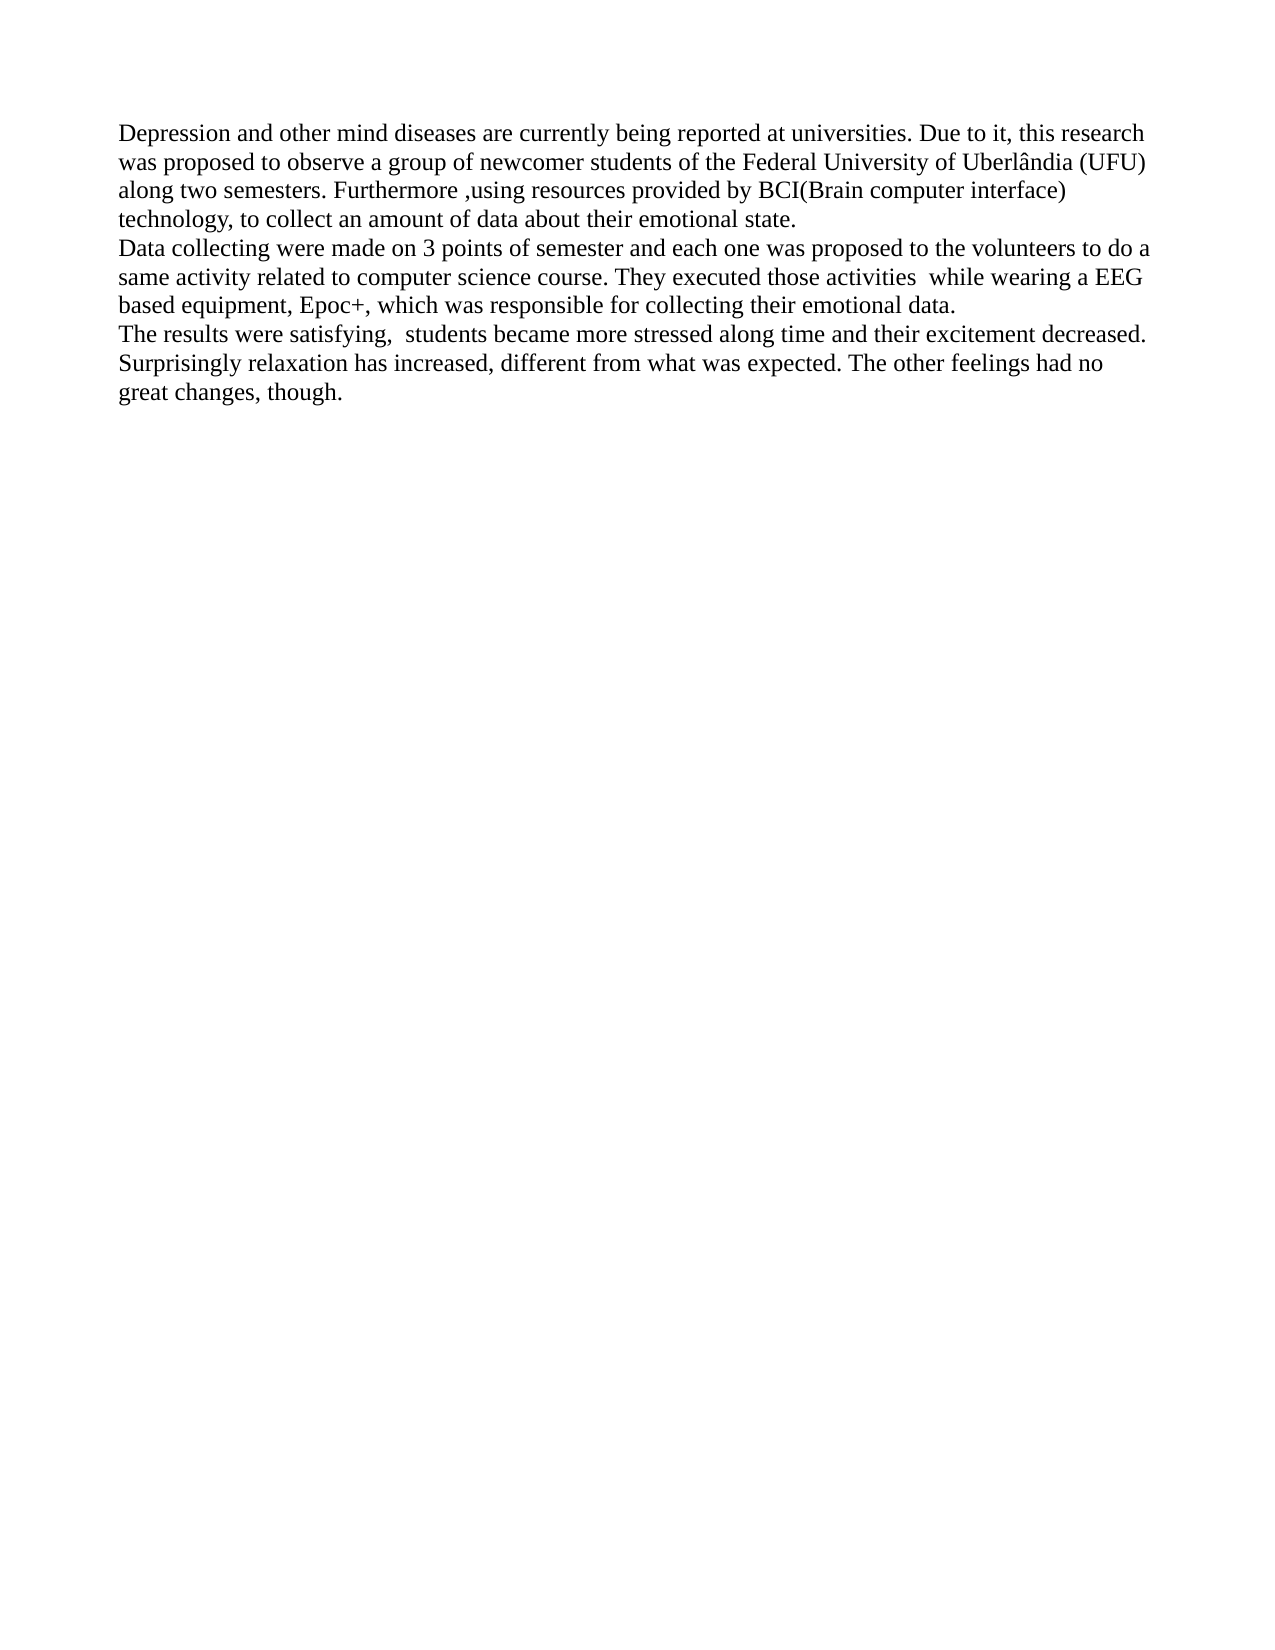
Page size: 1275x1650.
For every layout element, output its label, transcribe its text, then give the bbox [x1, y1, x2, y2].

text Data collecting were made on 3 points of semester and each one was proposed to the volunteers to do a same activity related to computer science course. They executed those activities while wearing a EEG based equipment, Epoc+, which was responsible for collecting their emotional data. [118, 233, 1157, 319]
text Depression and other mind diseases are currently being reported at universities. Due to it, this research was proposed to observe a group of newcomer students of the Federal University of Uberlândia (UFU) along two semesters. Furthermore ,using resources provided by BCI(Brain computer interface) technology, to collect an amount of data about their emotional state. [118, 118, 1157, 233]
text The results were satisfying, students became more stressed along time and their excitement decreased. Surprisingly relaxation has increased, different from what was expected. The other feelings had no great changes, though. [118, 319, 1157, 406]
